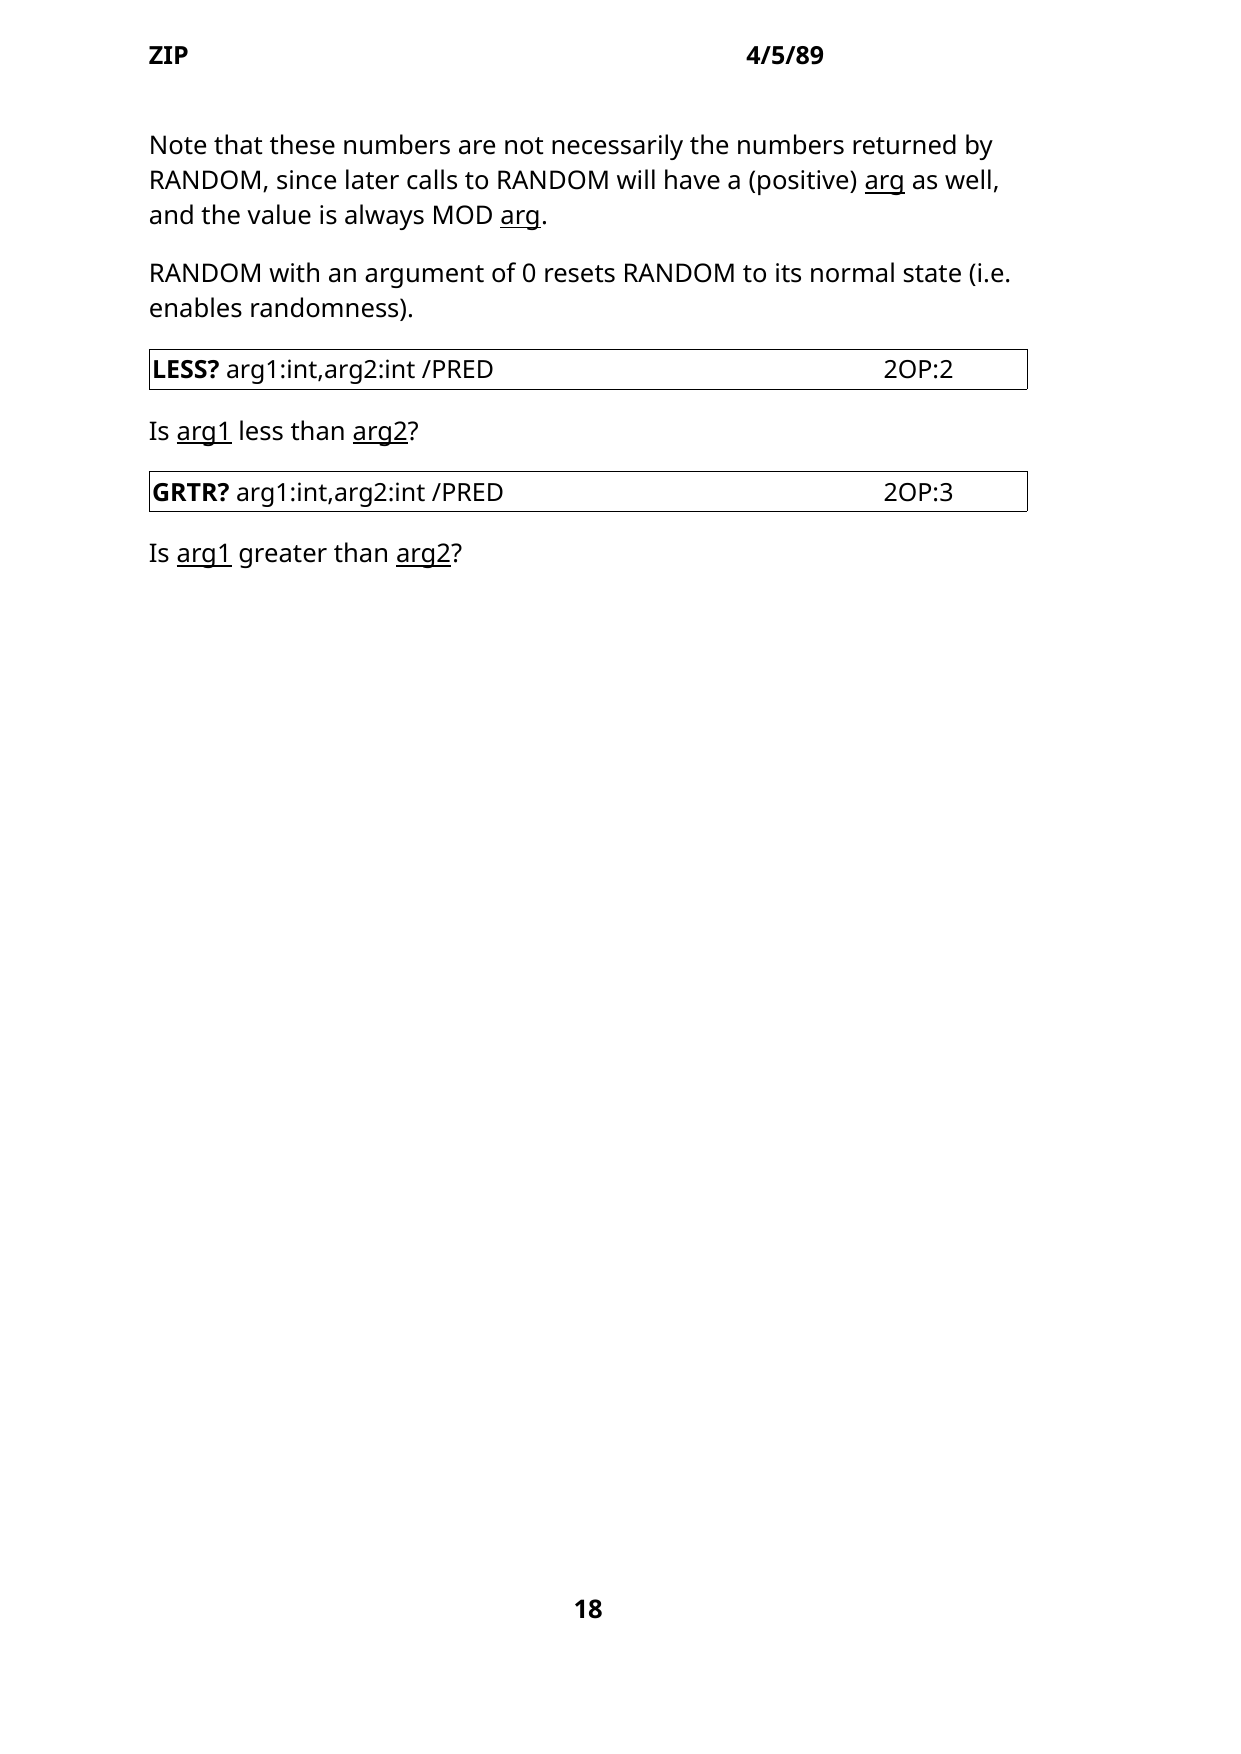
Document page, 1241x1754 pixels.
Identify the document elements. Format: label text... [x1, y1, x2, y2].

text Is arg1 less than arg2? [149, 413, 1027, 448]
text LESS? arg1:int,arg2:int /PRED 2OP:2 [150, 350, 1027, 389]
text RANDOM with an argument of 0 resets RANDOM to its normal state (i.e. enables randomness). [149, 256, 1027, 325]
text Note that these numbers are not necessarily the numbers returned by RANDOM, since later calls to RANDOM will have a (positive) arg as well, and the value is always MOD arg. [149, 127, 1027, 232]
text GRTR? arg1:int,arg2:int /PRED 2OP:3 [150, 472, 1027, 511]
text Is arg1 greater than arg2? [149, 535, 1027, 570]
